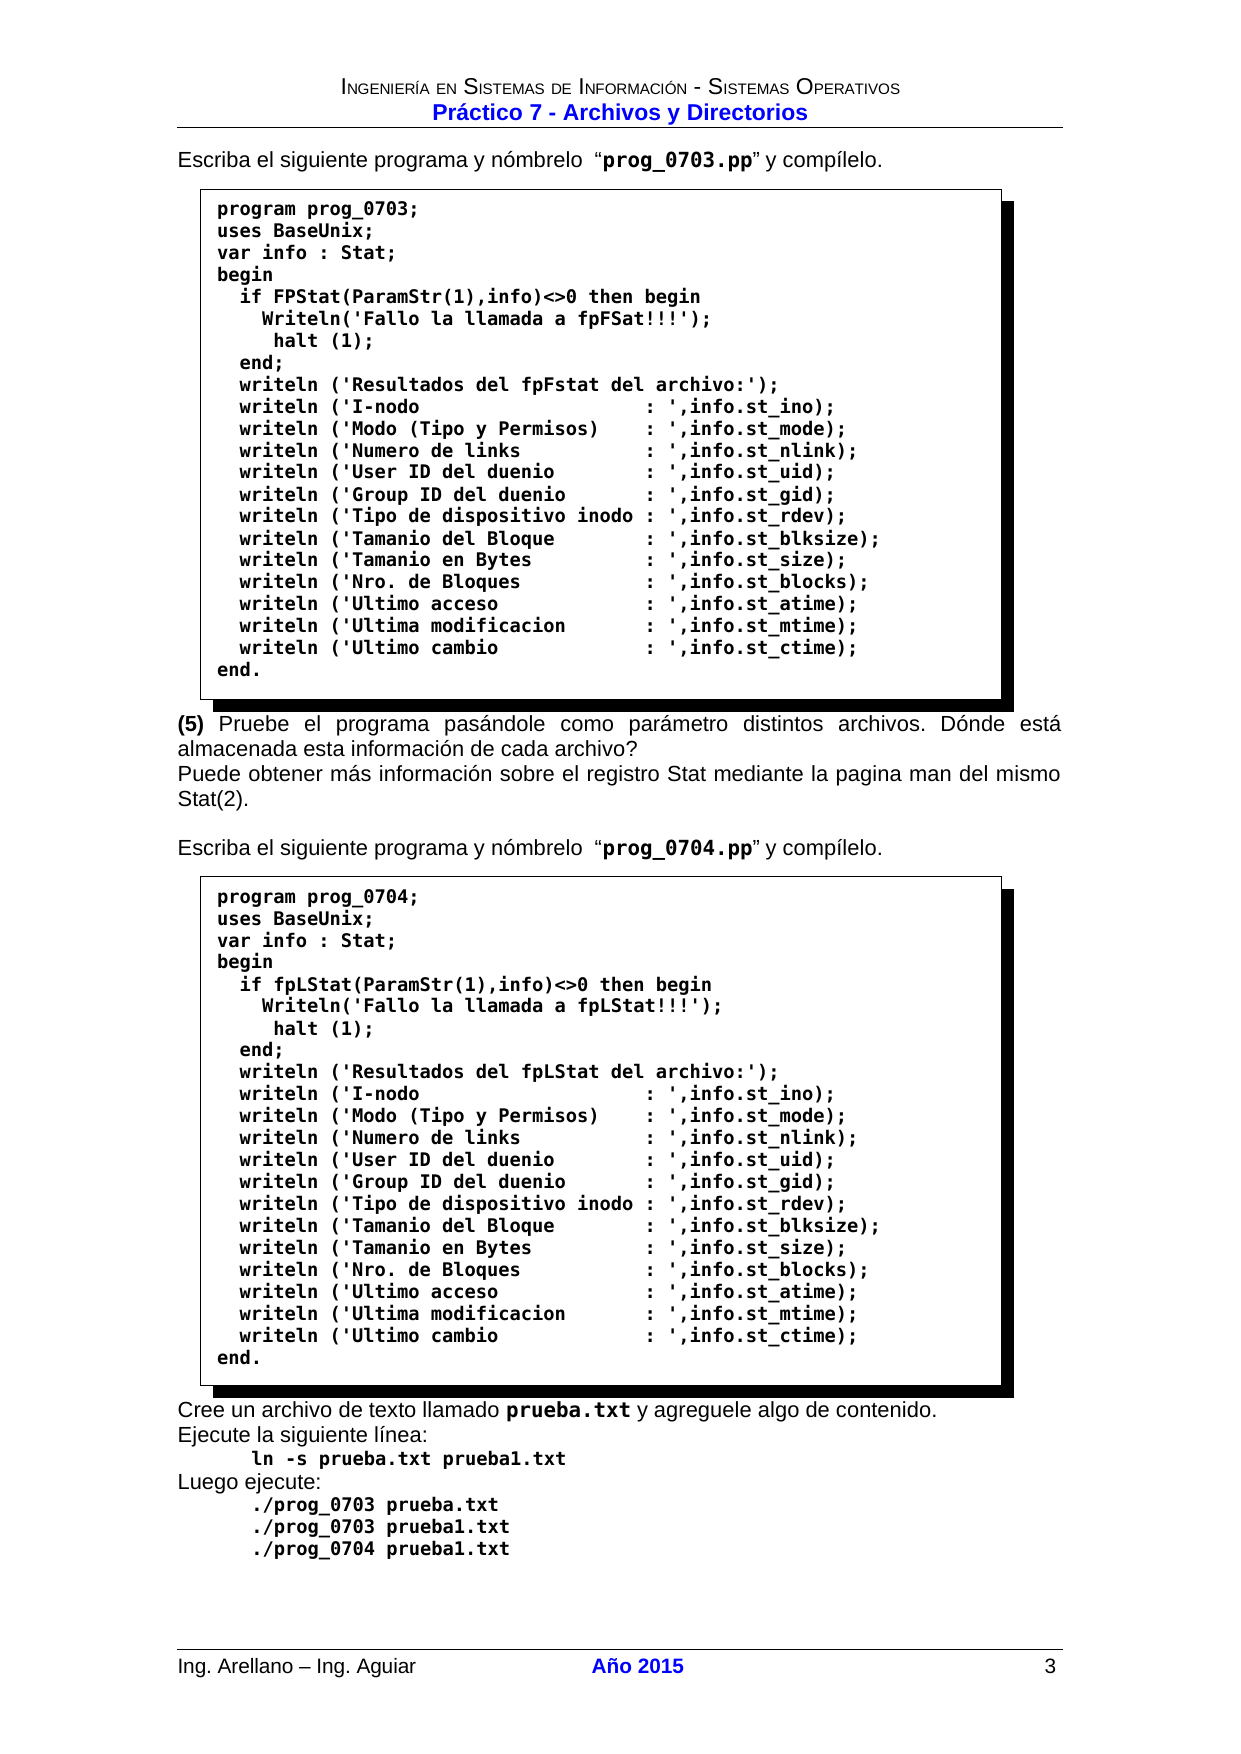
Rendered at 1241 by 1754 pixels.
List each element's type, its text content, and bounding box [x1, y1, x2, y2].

text Writeln('Fallo la llamada a fpFSat!!!'); [217, 308, 985, 329]
text end. [217, 659, 985, 681]
text writeln ('Nro. de Bloques : ',info.st_blocks); [217, 571, 985, 593]
text Escriba el siguiente programa y nómbrelo “prog_0704.pp” y compílelo. [177, 836, 1063, 861]
text writeln ('Ultima modificacion : ',info.st_mtime); [217, 615, 985, 637]
text writeln ('Resultados del fpLStat del archivo:'); [217, 1061, 985, 1083]
text ./prog_0704 prueba1.txt [177, 1538, 1063, 1560]
text (5) Pruebe el programa pasándole como parámetro distintos archivos. Dónde está almacenada esta información de cada archivo? [177, 173, 1063, 761]
text Ejecute la siguiente línea: [177, 1423, 1063, 1447]
text writeln ('Tamanio en Bytes : ',info.st_size); [217, 1237, 985, 1259]
text if FPStat(ParamStr(1),info)<>0 then begin [217, 286, 985, 308]
text writeln ('Ultimo acceso : ',info.st_atime); [217, 1281, 985, 1303]
text writeln ('Ultimo cambio : ',info.st_ctime); [217, 1325, 985, 1347]
text writeln ('I-nodo : ',info.st_ino); [217, 396, 985, 417]
text writeln ('Modo (Tipo y Permisos) : ',info.st_mode); [217, 1105, 985, 1127]
text writeln ('Ultima modificacion : ',info.st_mtime); [217, 1303, 985, 1325]
text ./prog_0703 prueba.txt [177, 1494, 1063, 1516]
text writeln ('Tamanio en Bytes : ',info.st_size); [217, 549, 985, 571]
text program prog_0704; [217, 886, 985, 907]
text writeln ('Numero de links : ',info.st_nlink); [217, 439, 985, 461]
text var info : Stat; [217, 242, 985, 264]
text writeln ('Tipo de dispositivo inodo : ',info.st_rdev); [217, 505, 985, 527]
text halt (1); [217, 329, 985, 352]
text writeln ('Modo (Tipo y Permisos) : ',info.st_mode); [217, 417, 985, 439]
text writeln ('Ultimo acceso : ',info.st_atime); [217, 593, 985, 615]
text end; [217, 1039, 985, 1061]
text Puede obtener más información sobre el registro Stat mediante la pagina man del mismo Stat(2). [177, 761, 1063, 811]
text writeln ('Tipo de dispositivo inodo : ',info.st_rdev); [217, 1193, 985, 1215]
text writeln ('Nro. de Bloques : ',info.st_blocks); [217, 1259, 985, 1281]
text writeln ('I-nodo : ',info.st_ino); [217, 1083, 985, 1105]
text ./prog_0703 prueba1.txt [177, 1516, 1063, 1538]
text halt (1); [217, 1017, 985, 1039]
text var info : Stat; [217, 929, 985, 951]
text writeln ('Tamanio del Bloque : ',info.st_blksize); [217, 1215, 985, 1237]
text end; [217, 352, 985, 373]
text Luego ejecute: [177, 1469, 1063, 1494]
text writeln ('Ultimo cambio : ',info.st_ctime); [217, 637, 985, 659]
text if fpLStat(ParamStr(1),info)<>0 then begin [217, 973, 985, 995]
text writeln ('User ID del duenio : ',info.st_uid); [217, 1149, 985, 1171]
text Cree un archivo de texto llamado prueba.txt y agreguele algo de contenido. [177, 861, 1063, 1423]
text program prog_0703; [217, 198, 985, 220]
text writeln ('Tamanio del Bloque : ',info.st_blksize); [217, 527, 985, 549]
text writeln ('Group ID del duenio : ',info.st_gid); [217, 1171, 985, 1193]
text end. [217, 1347, 985, 1369]
text ln -s prueba.txt prueba1.txt [177, 1447, 1063, 1469]
text uses BaseUnix; [217, 907, 985, 929]
text writeln ('Resultados del fpFstat del archivo:'); [217, 373, 985, 396]
text writeln ('Group ID del duenio : ',info.st_gid); [217, 483, 985, 505]
text begin [217, 264, 985, 286]
text uses BaseUnix; [217, 220, 985, 242]
text Writeln('Fallo la llamada a fpLStat!!!'); [217, 995, 985, 1017]
text writeln ('Numero de links : ',info.st_nlink); [217, 1127, 985, 1149]
text writeln ('User ID del duenio : ',info.st_uid); [217, 461, 985, 483]
text Escriba el siguiente programa y nómbrelo “prog_0703.pp” y compílelo. [177, 148, 1063, 173]
text begin [217, 951, 985, 973]
